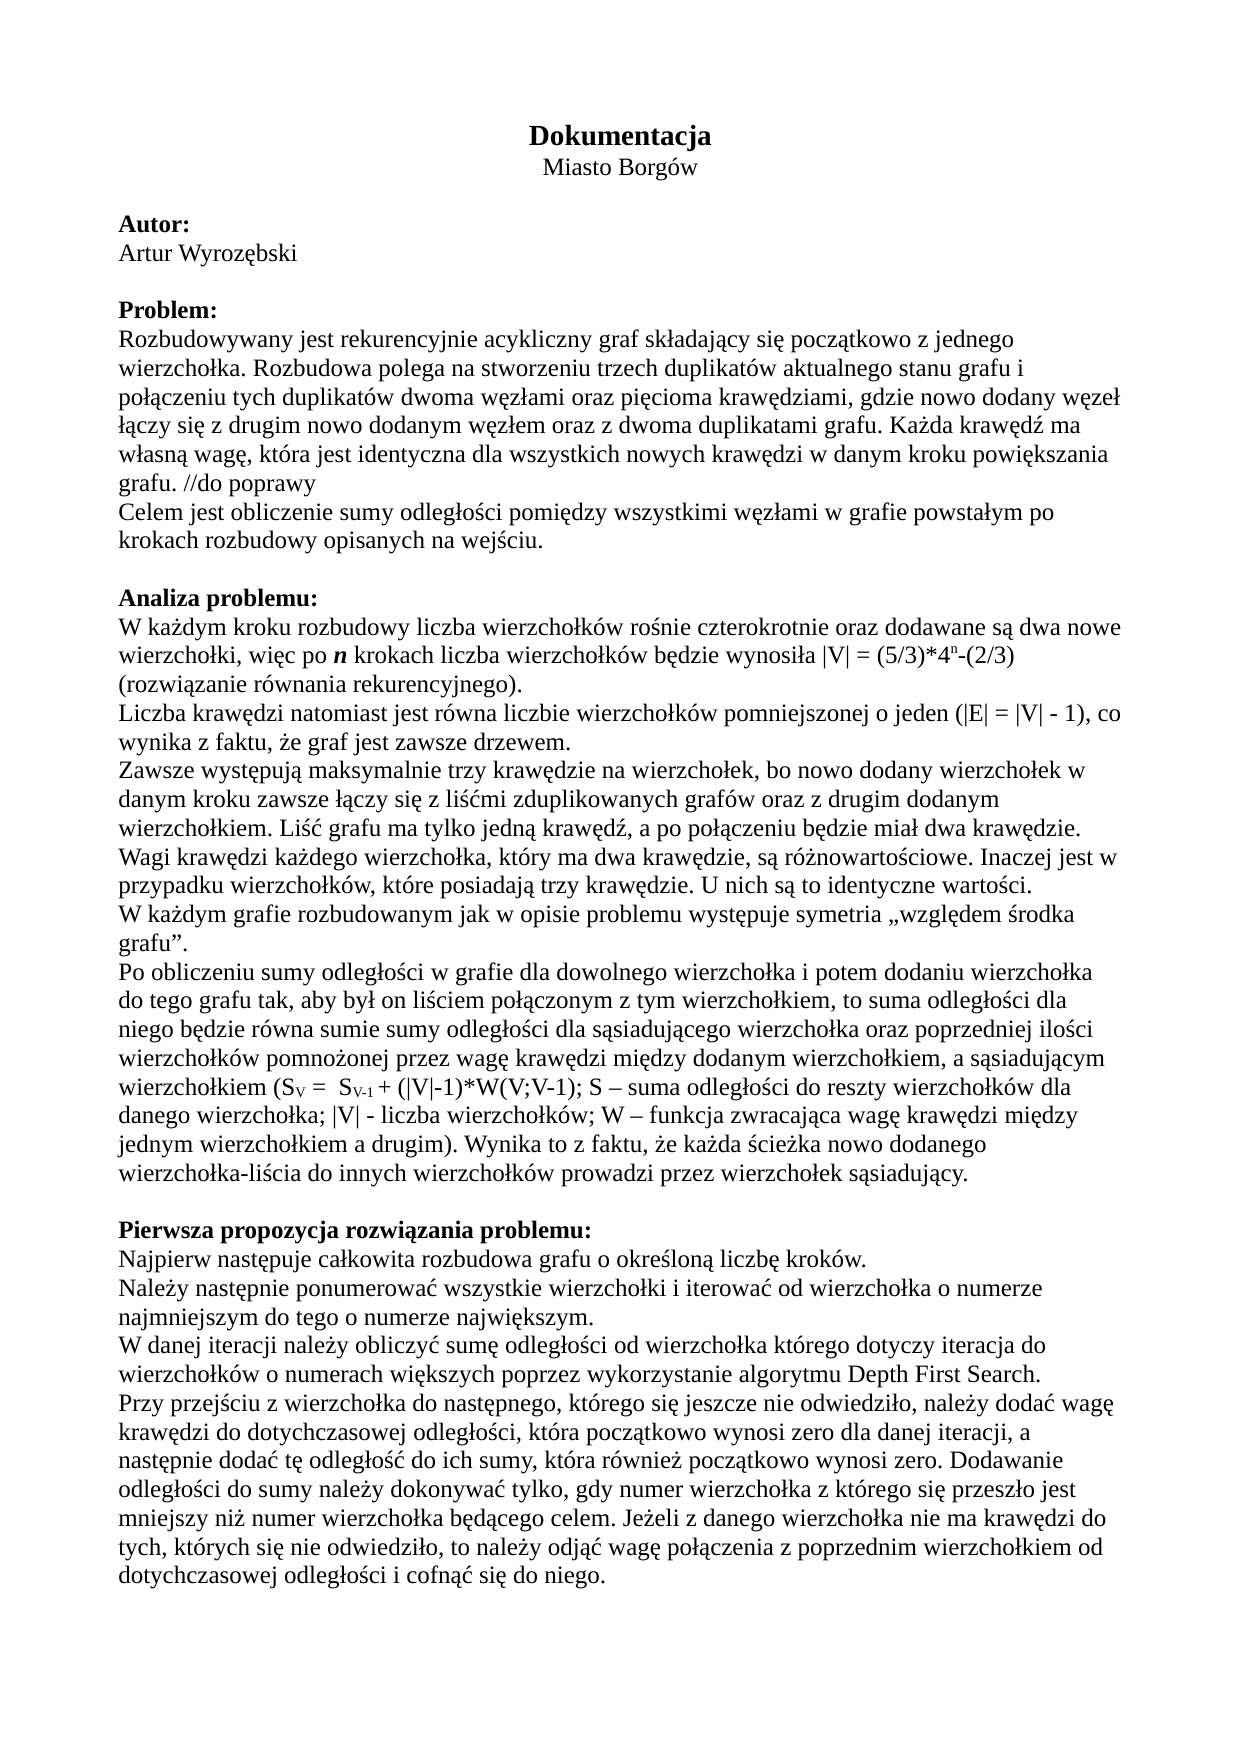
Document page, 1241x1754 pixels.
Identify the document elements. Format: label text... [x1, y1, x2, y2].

text Przy przejściu z wierzchołka do następnego, którego się jeszcze nie odwiedziło, należy dodać wagę krawędzi do dotychczasowej odległości, która początkowo wynosi zero dla danej iteracji, a następnie dodać tę odległość do ich sumy, która również początkowo wynosi zero. Dodawanie odległości do sumy należy dokonywać tylko, gdy numer wierzchołka z którego się przeszło jest mniejszy niż numer wierzchołka będącego celem. Jeżeli z danego wierzchołka nie ma krawędzi do tych, których się nie odwiedziło, to należy odjąć wagę połączenia z poprzednim wierzchołkiem od dotychczasowej odległości i cofnąć się do niego. [118, 1388, 1122, 1589]
text Po obliczeniu sumy odległości w grafie dla dowolnego wierzchołka i potem dodaniu wierzchołka do tego grafu tak, aby był on liściem połączonym z tym wierzchołkiem, to suma odległości dla niego będzie równa sumie sumy odległości dla sąsiadującego wierzchołka oraz poprzedniej ilości wierzchołków pomnożonej przez wagę krawędzi między dodanym wierzchołkiem, a sąsiadującym wierzchołkiem (SV = SV-1 + (|V|-1)*W(V;V-1); S – suma odległości do reszty wierzchołków dla danego wierzchołka; |V| - liczba wierzchołków; W – funkcja zwracająca wagę krawędzi między jednym wierzchołkiem a drugim). Wynika to z faktu, że każda ścieżka nowo dodanego wierzchołka-liścia do innych wierzchołków prowadzi przez wierzchołek sąsiadujący. [118, 957, 1122, 1187]
text Dokumentacja [118, 118, 1122, 152]
text Wagi krawędzi każdego wierzchołka, który ma dwa krawędzie, są różnowartościowe. Inaczej jest w przypadku wierzchołków, które posiadają trzy krawędzie. U nich są to identyczne wartości. [118, 842, 1122, 899]
text Artur Wyrozębski [118, 238, 1122, 267]
text W każdym kroku rozbudowy liczba wierzchołków rośnie czterokrotnie oraz dodawane są dwa nowe wierzchołki, więc po n krokach liczba wierzchołków będzie wynosiła |V| = (5/3)*4n-(2/3) (rozwiązanie równania rekurencyjnego). [118, 612, 1122, 698]
text Liczba krawędzi natomiast jest równa liczbie wierzchołków pomniejszonej o jeden (|E| = |V| - 1), co wynika z faktu, że graf jest zawsze drzewem. [118, 698, 1122, 755]
text Zawsze występują maksymalnie trzy krawędzie na wierzchołek, bo nowo dodany wierzchołek w danym kroku zawsze łączy się z liśćmi zduplikowanych grafów oraz z drugim dodanym wierzchołkiem. Liść grafu ma tylko jedną krawędź, a po połączeniu będzie miał dwa krawędzie. [118, 755, 1122, 842]
text W każdym grafie rozbudowanym jak w opisie problemu występuje symetria „względem środka grafu”. [118, 899, 1122, 957]
text Najpierw następuje całkowita rozbudowa grafu o określoną liczbę kroków. [118, 1244, 1122, 1273]
text Analiza problemu: [118, 583, 1122, 612]
text Miasto Borgów [118, 152, 1122, 180]
text W danej iteracji należy obliczyć sumę odległości od wierzchołka którego dotyczy iteracja do wierzchołków o numerach większych poprzez wykorzystanie algorytmu Depth First Search. [118, 1330, 1122, 1388]
text Pierwsza propozycja rozwiązania problemu: [118, 1215, 1122, 1244]
text Należy następnie ponumerować wszystkie wierzchołki i iterować od wierzchołka o numerze najmniejszym do tego o numerze największym. [118, 1273, 1122, 1330]
text Rozbudowywany jest rekurencyjnie acykliczny graf składający się początkowo z jednego wierzchołka. Rozbudowa polega na stworzeniu trzech duplikatów aktualnego stanu grafu i połączeniu tych duplikatów dwoma węzłami oraz pięcioma krawędziami, gdzie nowo dodany węzeł łączy się z drugim nowo dodanym węzłem oraz z dwoma duplikatami grafu. Każda krawędź ma własną wagę, która jest identyczna dla wszystkich nowych krawędzi w danym kroku powiększania grafu. //do poprawy [118, 324, 1122, 497]
text Celem jest obliczenie sumy odległości pomiędzy wszystkimi węzłami w grafie powstałym po krokach rozbudowy opisanych na wejściu. [118, 497, 1122, 554]
text Problem: [118, 295, 1122, 324]
text Autor: [118, 209, 1122, 238]
